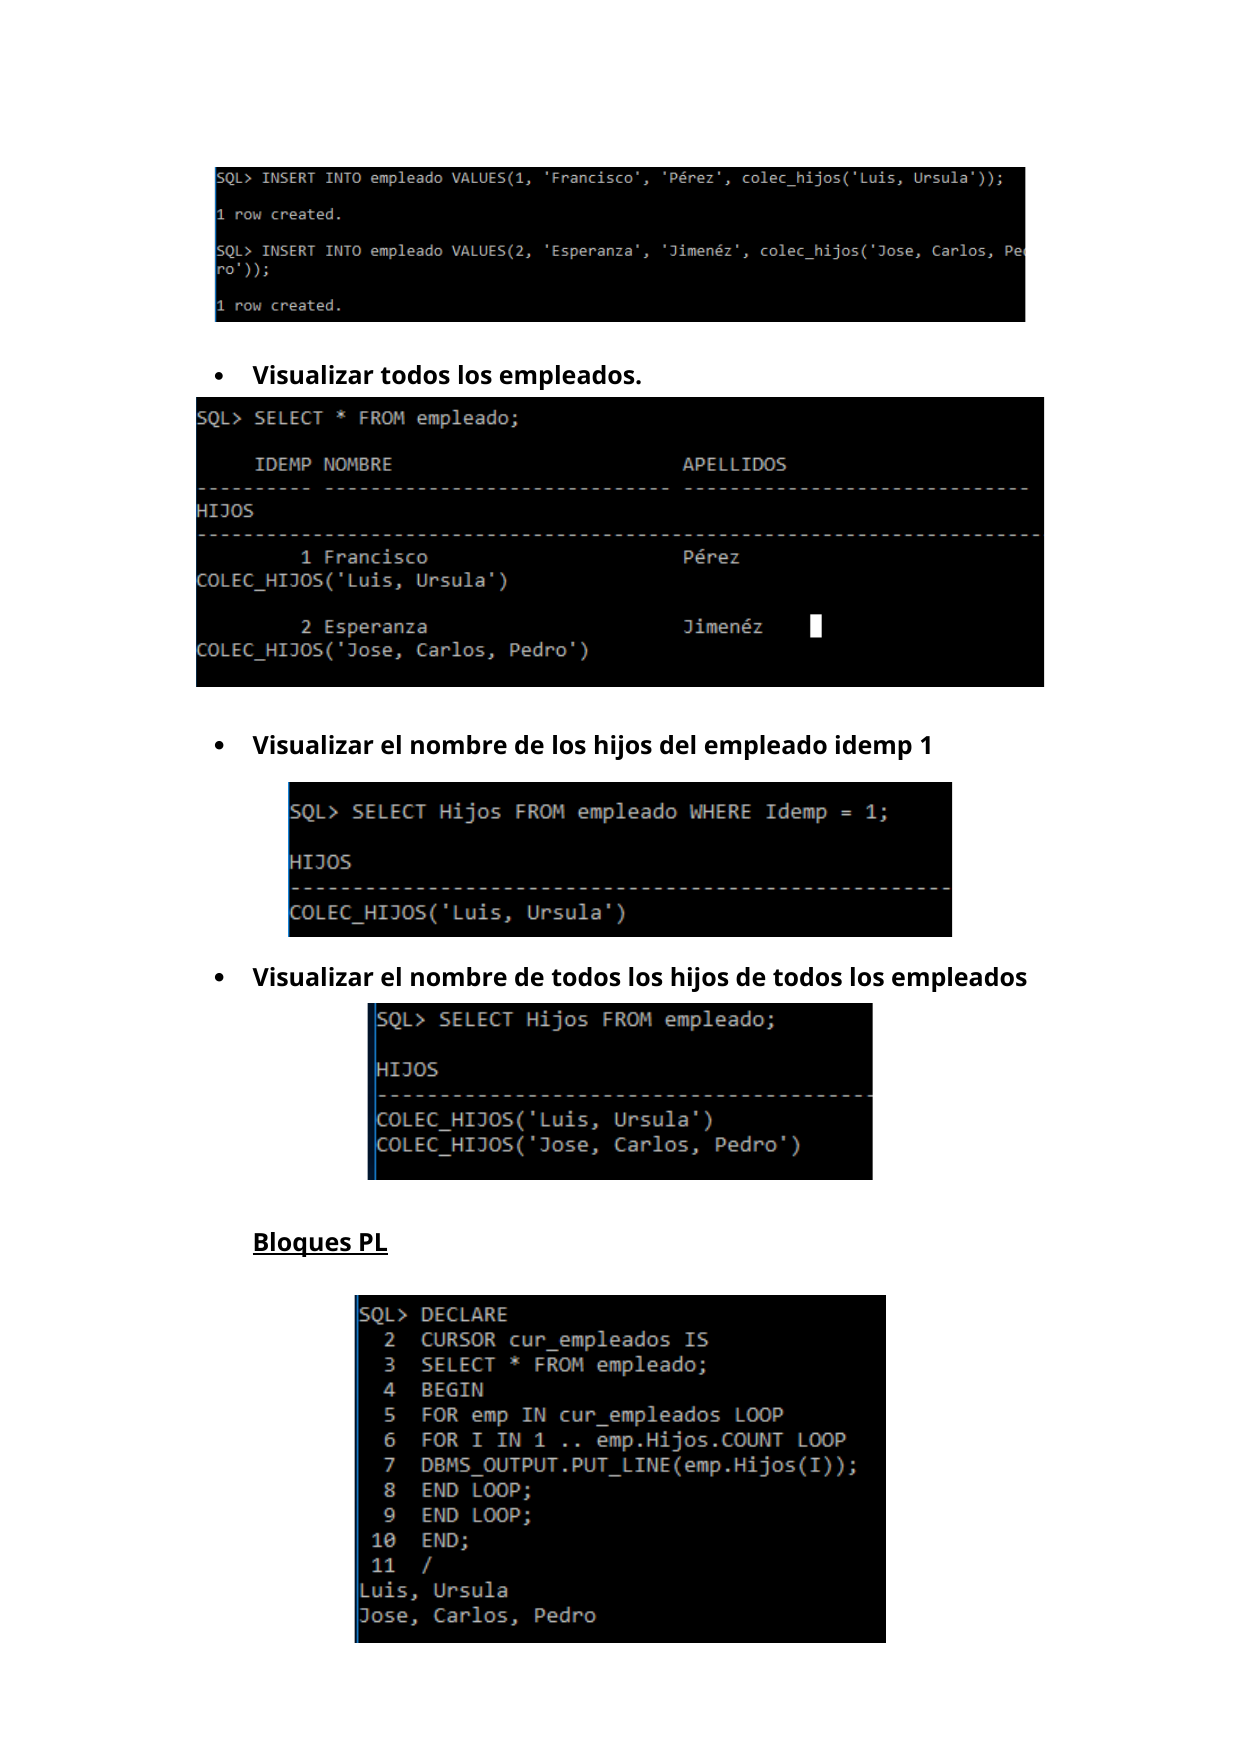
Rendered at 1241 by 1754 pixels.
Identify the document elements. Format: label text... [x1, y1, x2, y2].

list Visualizar el nombre de todos los hijos de todos los empleados [215, 960, 1063, 994]
picture [196, 397, 1045, 687]
picture [354, 1295, 886, 1643]
list Visualizar todos los empleados. [215, 358, 1063, 392]
picture [367, 1003, 873, 1180]
picture [214, 167, 1026, 322]
list Visualizar el nombre de los hijos del empleado idemp 1 [215, 728, 1063, 762]
picture [288, 782, 953, 937]
list Bloques PL [252, 1224, 1063, 1258]
